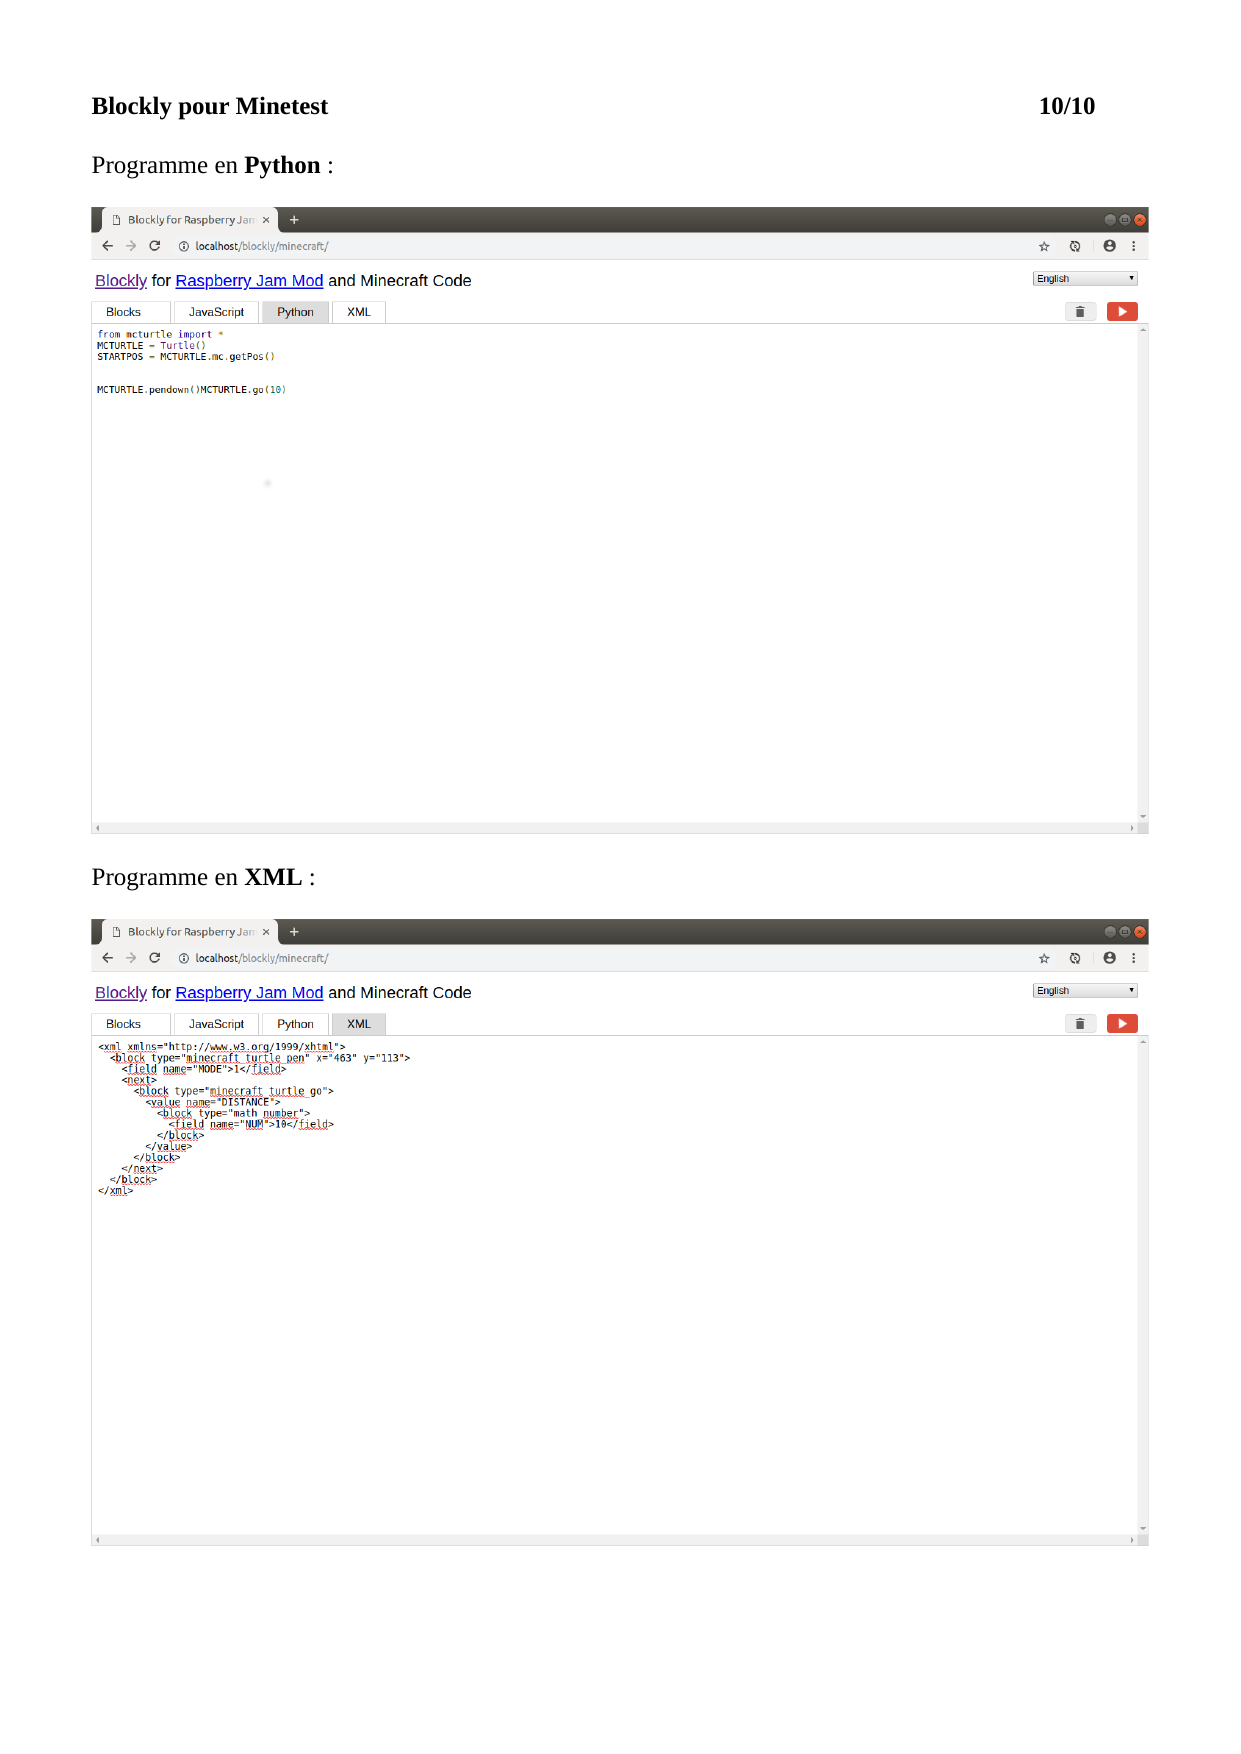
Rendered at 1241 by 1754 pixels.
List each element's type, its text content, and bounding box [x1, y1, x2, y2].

picture [91, 207, 1149, 834]
text Programme en Python : [91, 150, 1149, 179]
text Programme en XML : [91, 862, 1149, 891]
picture [91, 919, 1149, 1546]
